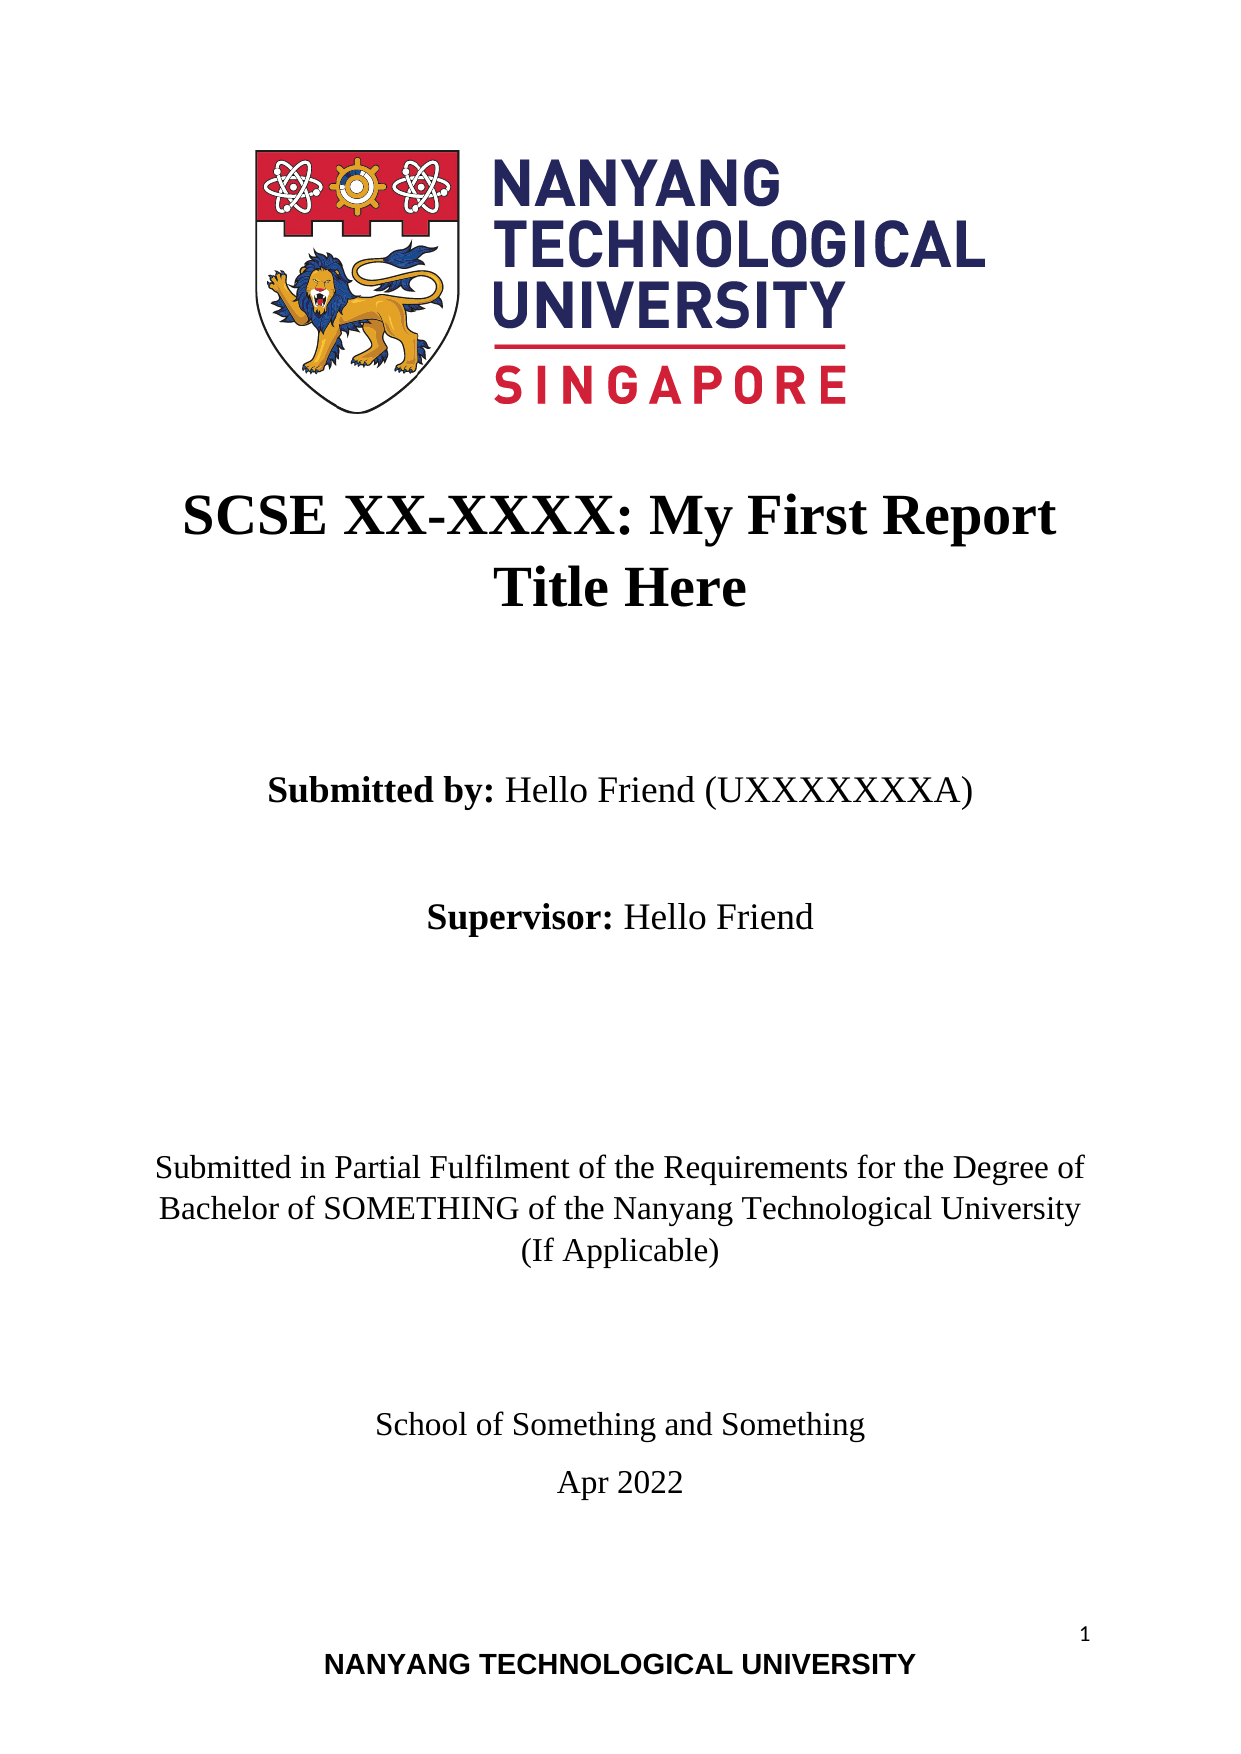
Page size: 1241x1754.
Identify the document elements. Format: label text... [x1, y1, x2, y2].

text School of Something and Something [150, 1404, 1090, 1442]
text Apr 2022 [150, 1462, 1090, 1500]
text Submitted by: Hello Friend (UXXXXXXXA) [150, 768, 1090, 811]
text SCSE XX-XXXX: My First Report Title Here [150, 480, 1090, 619]
picture [255, 150, 985, 414]
text Supervisor: Hello Friend [150, 894, 1090, 937]
text Submitted in Partial Fulfilment of the Requirements for the Degree of Bachelor of SOMETHING of the Nanyang Technological University (If Applicable) [150, 1147, 1090, 1268]
